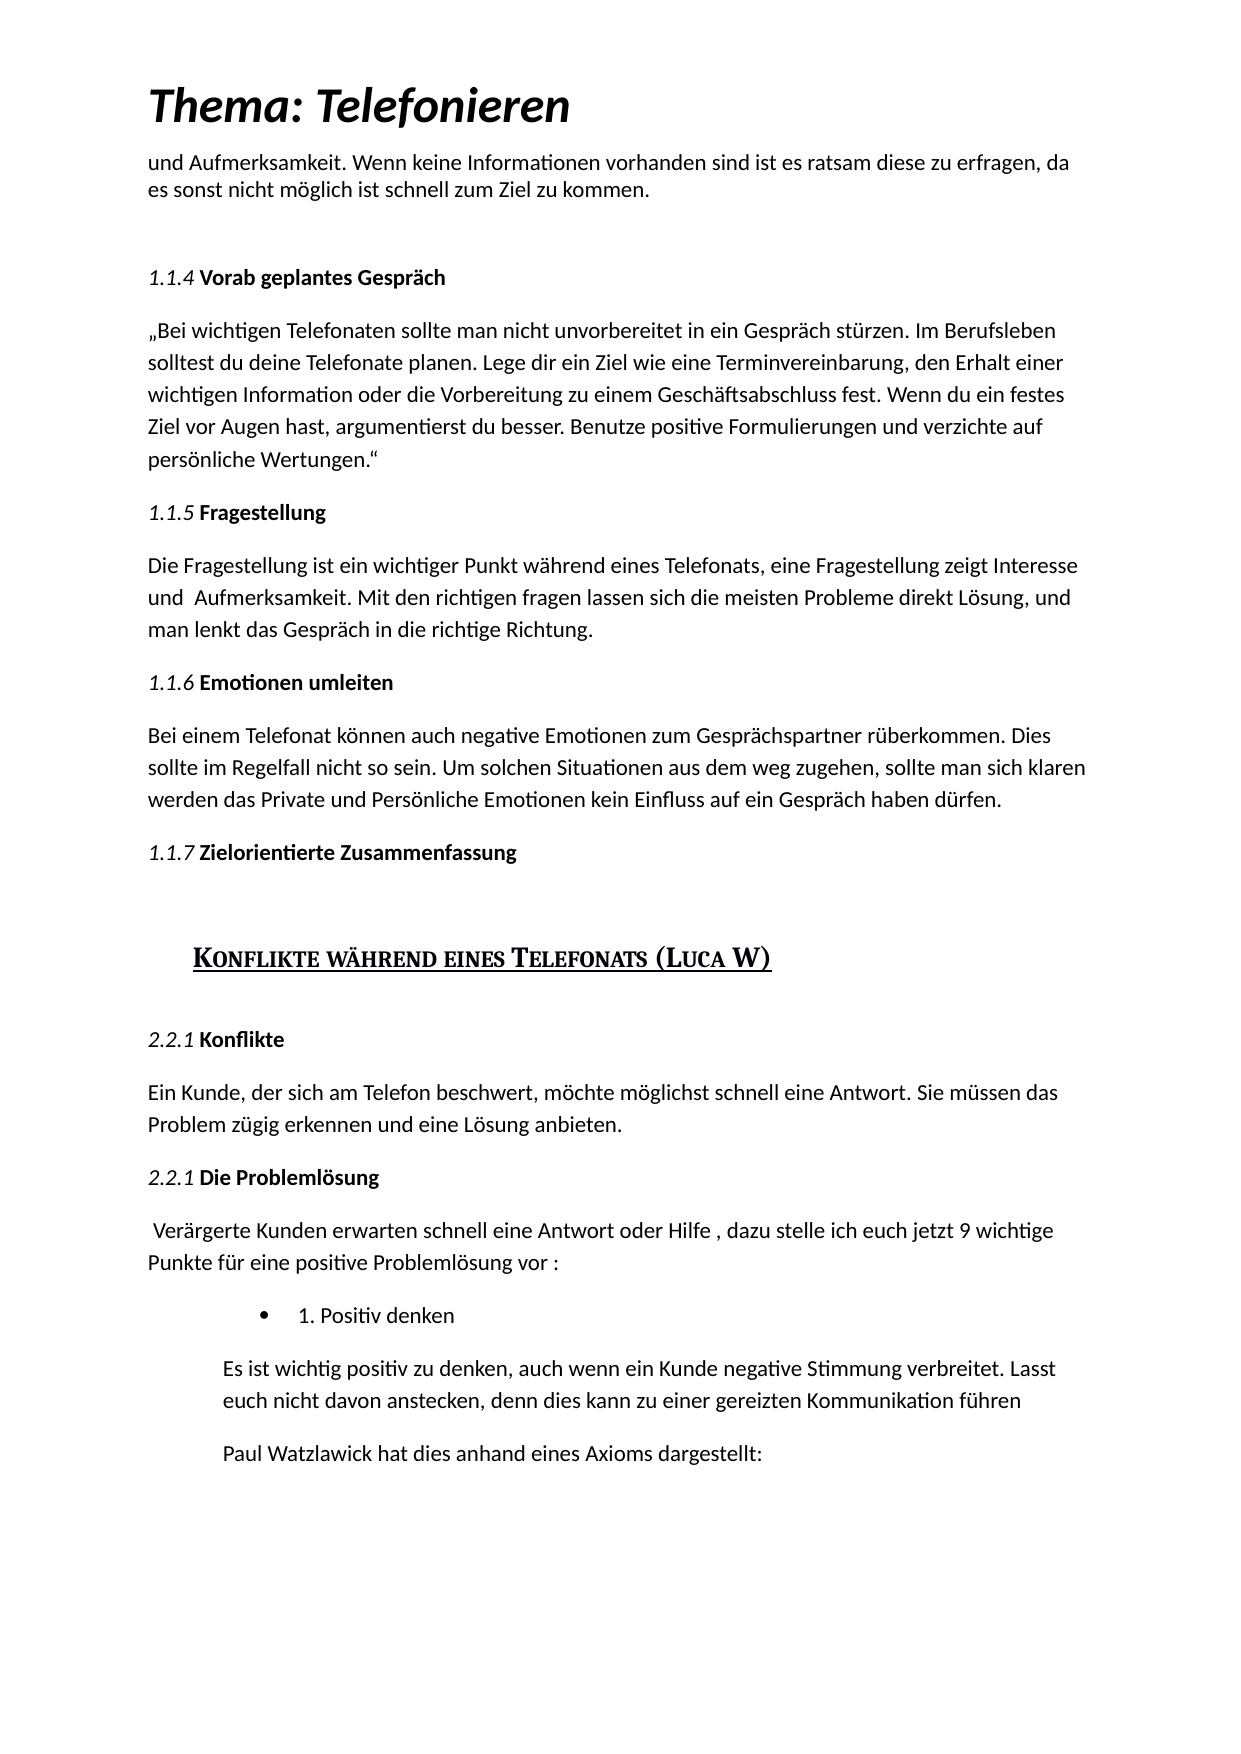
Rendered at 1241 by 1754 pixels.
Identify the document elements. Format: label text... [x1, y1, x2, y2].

text 1.1.7 Zielorientierte Zusammenfassung [148, 838, 1093, 867]
text Bei einem Telefonat können auch negative Emotionen zum Gesprächspartner rüberkommen. Dies sollte im Regelfall nicht so sein. Um solchen Situationen aus dem weg zugehen, sollte man sich klaren werden das Private und Persönliche Emotionen kein Einfluss auf ein Gespräch haben dürfen. [148, 721, 1093, 813]
text „Bei wichtigen Telefonaten sollte man nicht unvorbereitet in ein Gespräch stürzen. Im Berufsleben solltest du deine Telefonate planen. Lege dir ein Ziel wie eine Terminvereinbarung, den Erhalt einer wichtigen Information oder die Vorbereitung zu einem Geschäftsabschluss fest. Wenn du ein festes Ziel vor Augen hast, argumentierst du besser. Benutze positive Formulierungen und verzichte auf persönliche Wertungen.“ [148, 316, 1093, 473]
text 2.2.1 Die Problemlösung [148, 1163, 1093, 1191]
list Es ist wichtig positiv zu denken, auch wenn ein Kunde negative Stimmung verbreitet. Lasst euch nicht davon anstecken, denn dies kann zu einer gereizten Kommunikation führen [223, 1354, 1093, 1414]
text 1.1.5 Fragestellung [148, 498, 1093, 526]
text 2.2.1 Konflikte [148, 1025, 1093, 1053]
text Verärgerte Kunden erwarten schnell eine Antwort oder Hilfe , dazu stelle ich euch jetzt 9 wichtige Punkte für eine positive Problemlösung vor : [148, 1216, 1093, 1276]
text Die Fragestellung ist ein wichtiger Punkt während eines Telefonats, eine Fragestellung zeigt Interesse und Aufmerksamkeit. Mit den richtigen fragen lassen sich die meisten Probleme direkt Lösung, und man lenkt das Gespräch in die richtige Richtung. [148, 551, 1093, 643]
list 1. Positiv denken [260, 1301, 1093, 1329]
text 1.1.4 Vorab geplantes Gespräch [148, 263, 1093, 291]
text Ein Kunde, der sich am Telefon beschwert, möchte möglichst schnell eine Antwort. Sie müssen das Problem zügig erkennen und eine Lösung anbieten. [148, 1078, 1093, 1138]
text 1.1.6 Emotionen umleiten [148, 668, 1093, 696]
list Konflikte während eines Telefonats (Luca W) [193, 942, 1093, 975]
list Paul Watzlawick hat dies anhand eines Axioms dargestellt: [223, 1439, 1093, 1467]
list und Aufmerksamkeit. Wenn keine Informationen vorhanden sind ist es ratsam diese zu erfragen, da es sonst nicht möglich ist schnell zum Ziel zu kommen. [148, 148, 1093, 204]
